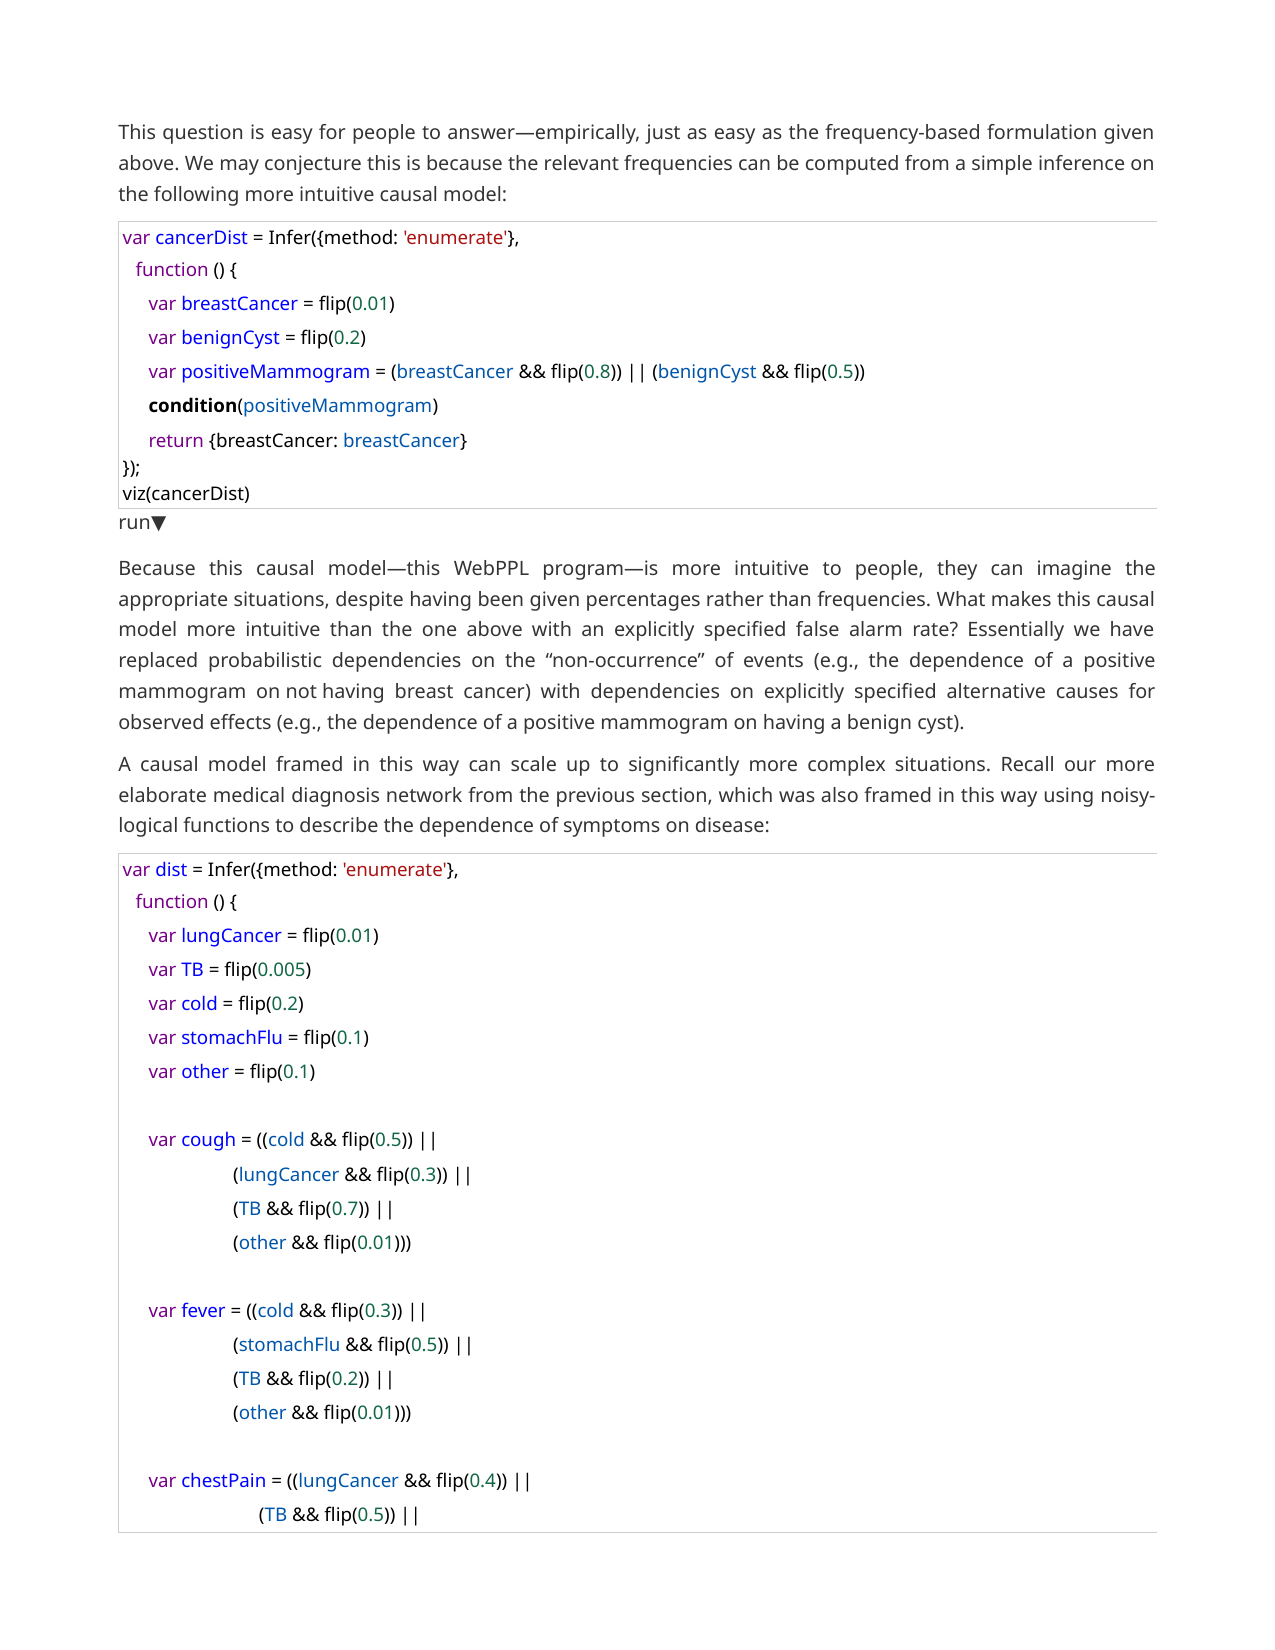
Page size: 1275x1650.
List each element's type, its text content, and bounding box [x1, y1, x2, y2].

text var cold = flip(0.2) [119, 981, 1157, 1015]
text var lungCancer = flip(0.01) [119, 913, 1157, 947]
text (other && flip(0.01))) [119, 1389, 1157, 1424]
text function () { [119, 879, 1157, 913]
text var positiveMammogram = (breastCancer && flip(0.8)) || (benignCyst && flip(0.5)) [119, 349, 1157, 383]
text This question is easy for people to answer—empirically, just as easy as the frequency-based formulation given above. We may conjecture this is because the relevant frequencies can be computed from a simple inference on the following more intuitive causal model: [118, 118, 1157, 207]
text var dist = Infer({method: 'enumerate'}, [119, 854, 1157, 879]
text var cancerDist = Infer({method: 'enumerate'}, [119, 222, 1157, 247]
text (lungCancer && flip(0.3)) || [119, 1151, 1157, 1185]
text var stomachFlu = flip(0.1) [119, 1015, 1157, 1049]
text var fever = ((cold && flip(0.3)) || [119, 1287, 1157, 1321]
text var TB = flip(0.005) [119, 947, 1157, 981]
text (TB && flip(0.7)) || [119, 1185, 1157, 1219]
text (stomachFlu && flip(0.5)) || [119, 1321, 1157, 1356]
text run▼ [118, 509, 1157, 535]
text condition(positiveMammogram) [119, 383, 1157, 417]
text (TB && flip(0.5)) || [119, 1492, 1157, 1532]
text A causal model framed in this way can scale up to significantly more complex situations. Recall our more elaborate medical diagnosis network from the previous section, which was also framed in this way using noisy-logical functions to describe the dependence of symptoms on disease: [118, 750, 1157, 839]
text var cough = ((cold && flip(0.5)) || [119, 1117, 1157, 1151]
text }); [119, 451, 1157, 477]
text return {breastCancer: breastCancer} [119, 417, 1157, 451]
text Because this causal model—this WebPPL program—is more intuitive to people, they can imagine the appropriate situations, despite having been given percentages rather than frequencies. What makes this causal model more intuitive than the one above with an explicitly specified false alarm rate? Essentially we have replaced probabilistic dependencies on the “non-occurrence” of events (e.g., the dependence of a positive mammogram on not having breast cancer) with dependencies on explicitly specified alternative causes for observed effects (e.g., the dependence of a positive mammogram on having a benign cyst). [118, 554, 1157, 736]
text ​ [119, 1083, 1157, 1117]
text ​ [119, 1424, 1157, 1458]
text var chestPain = ((lungCancer && flip(0.4)) || [119, 1458, 1157, 1492]
text var benignCyst = flip(0.2) [119, 315, 1157, 349]
text (other && flip(0.01))) [119, 1219, 1157, 1253]
text function () { [119, 247, 1157, 281]
text var other = flip(0.1) [119, 1049, 1157, 1083]
text viz(cancerDist) [119, 477, 1157, 508]
text ​ [119, 1253, 1157, 1287]
text (TB && flip(0.2)) || [119, 1356, 1157, 1389]
text var breastCancer = flip(0.01) [119, 281, 1157, 315]
